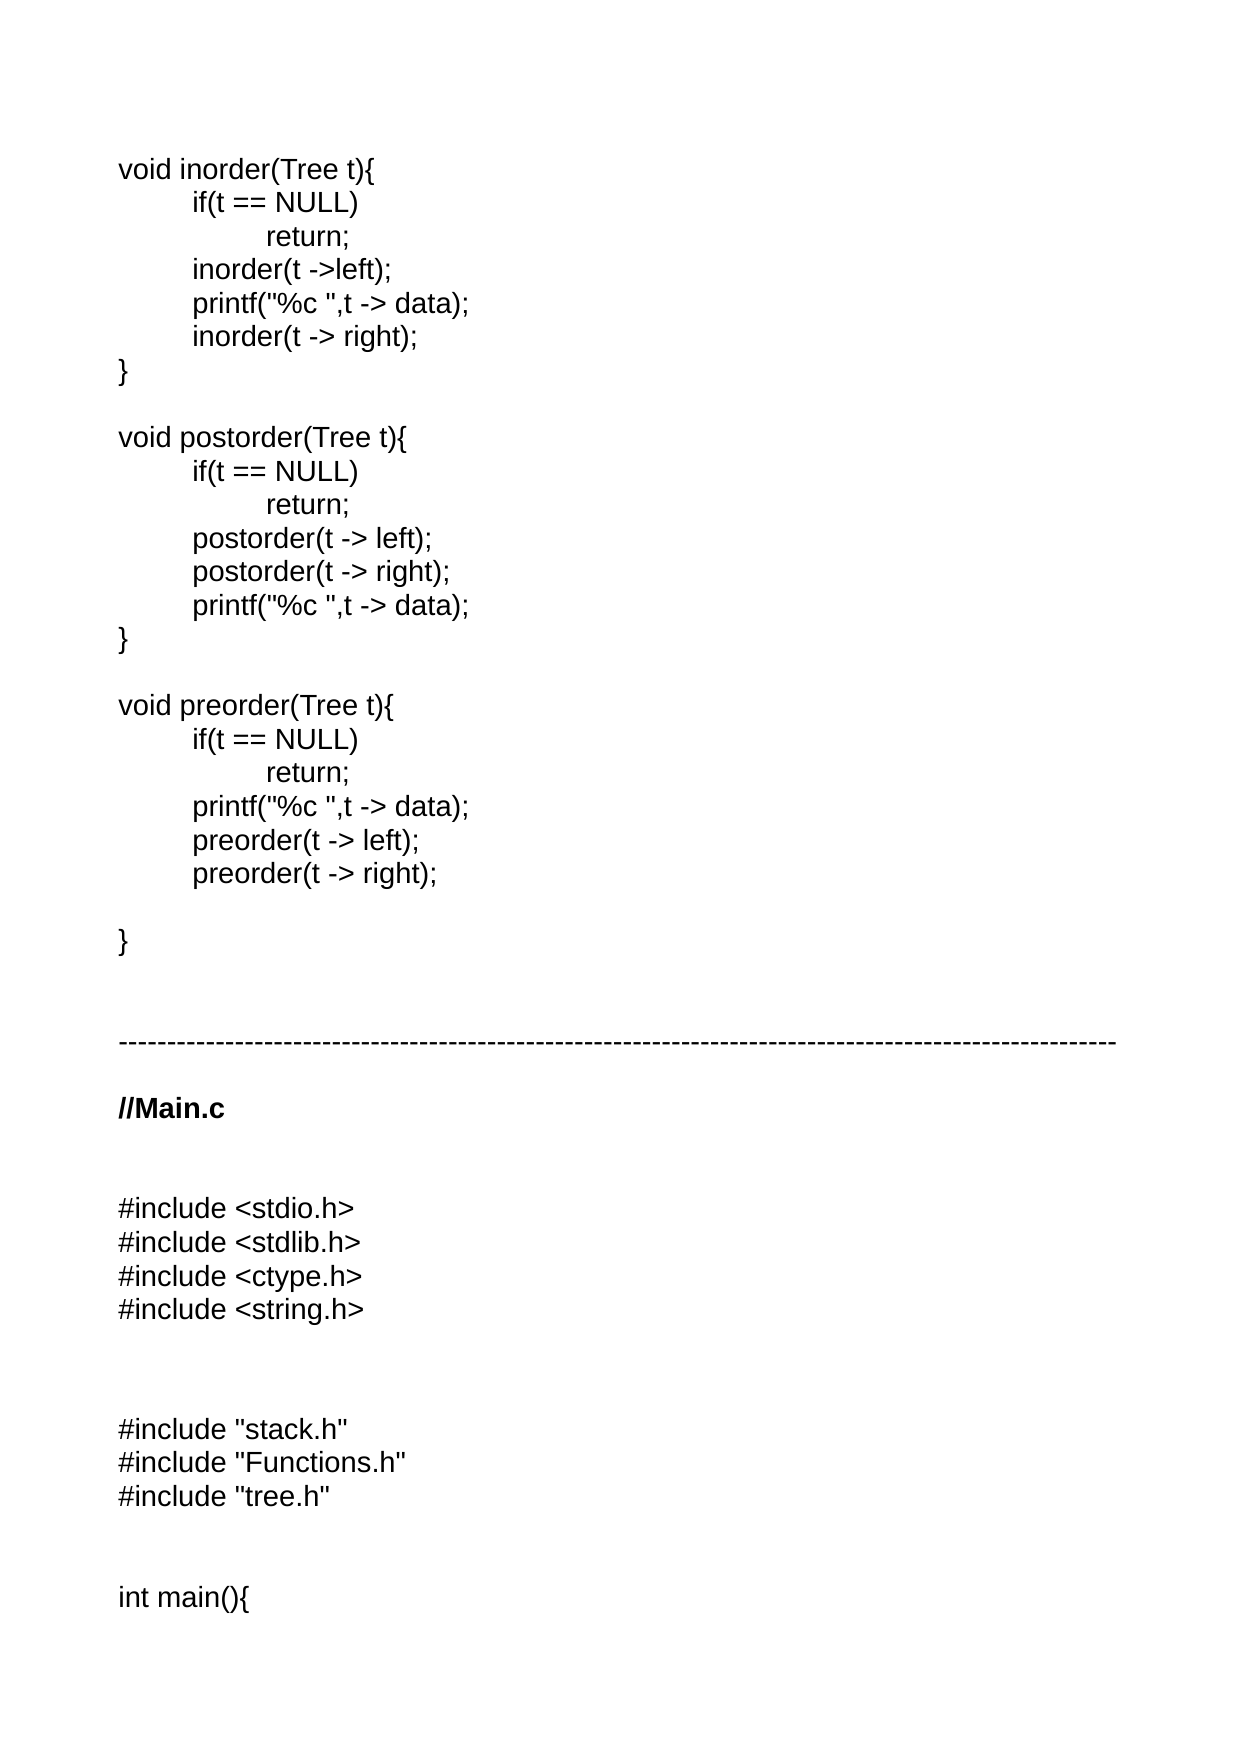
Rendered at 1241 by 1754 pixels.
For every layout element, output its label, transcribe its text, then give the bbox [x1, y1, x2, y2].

text #include <ctype.h> [118, 1258, 1122, 1292]
text #include <stdlib.h> [118, 1225, 1122, 1258]
text int main(){ [118, 1579, 1122, 1613]
text printf("%c ",t -> data); [118, 286, 1122, 319]
text postorder(t -> right); [118, 554, 1122, 588]
text postorder(t -> left); [118, 521, 1122, 554]
text printf("%c ",t -> data); [118, 789, 1122, 822]
text if(t == NULL) [118, 453, 1122, 487]
text #include "Functions.h" [118, 1445, 1122, 1479]
text return; [118, 219, 1122, 252]
text if(t == NULL) [118, 722, 1122, 755]
text #include <stdio.h> [118, 1191, 1122, 1225]
text preorder(t -> right); [118, 856, 1122, 889]
text } [118, 353, 1122, 386]
text #include "stack.h" [118, 1412, 1122, 1445]
text ------------------------------------------------------------------------------------------------------- [118, 1024, 1122, 1057]
text } [118, 621, 1122, 655]
text inorder(t ->left); [118, 252, 1122, 286]
text void preorder(Tree t){ [118, 688, 1122, 722]
text return; [118, 755, 1122, 789]
text //Main.c [118, 1091, 1122, 1124]
text return; [118, 487, 1122, 521]
text void postorder(Tree t){ [118, 420, 1122, 453]
text inorder(t -> right); [118, 319, 1122, 353]
text #include <string.h> [118, 1292, 1122, 1326]
text preorder(t -> left); [118, 822, 1122, 856]
text if(t == NULL) [118, 185, 1122, 219]
text } [118, 923, 1122, 957]
text #include "tree.h" [118, 1479, 1122, 1512]
text void inorder(Tree t){ [118, 152, 1122, 185]
text printf("%c ",t -> data); [118, 588, 1122, 621]
